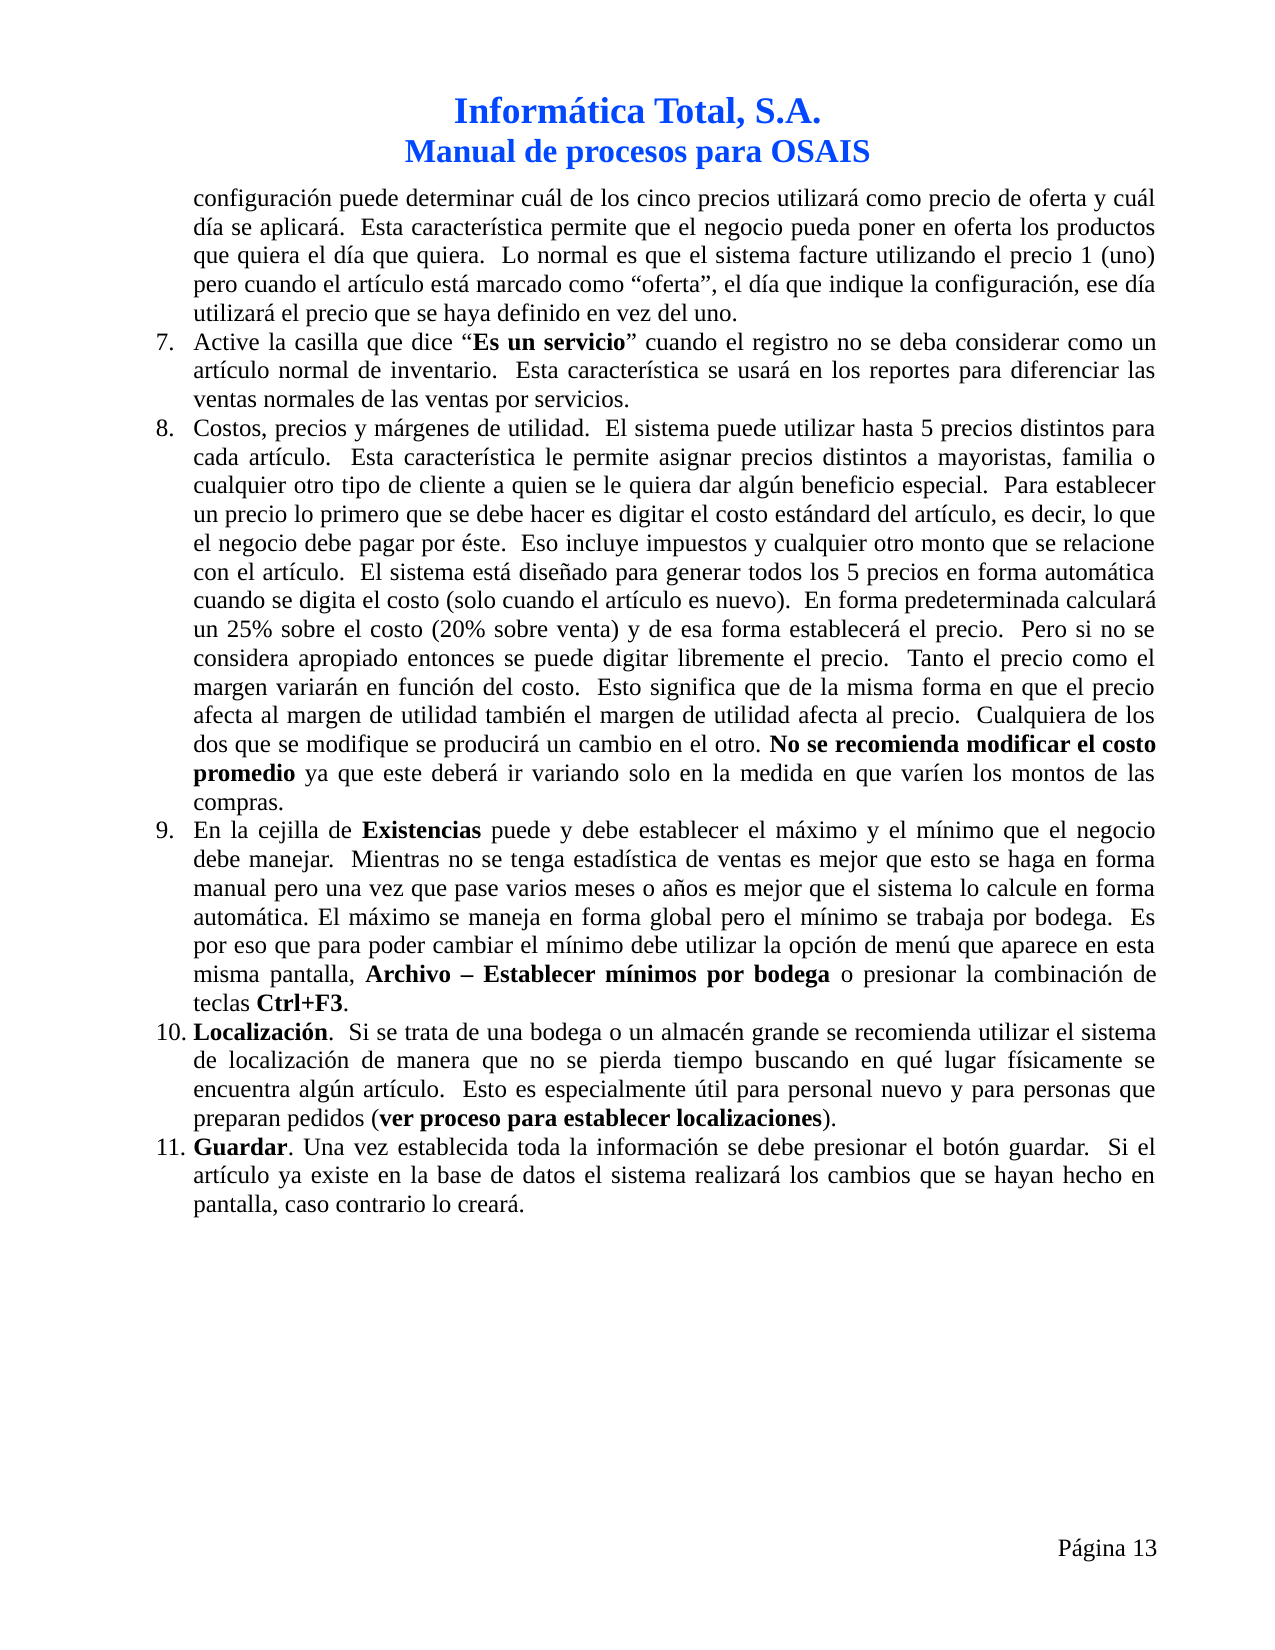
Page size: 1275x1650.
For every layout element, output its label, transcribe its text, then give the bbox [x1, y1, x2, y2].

list configuración puede determinar cuál de los cinco precios utilizará como precio de oferta y cuál día se aplicará. Esta característica permite que el negocio pueda poner en oferta los productos que quiera el día que quiera. Lo normal es que el sistema facture utilizando el precio 1 (uno) pero cuando el artículo está marcado como “oferta”, el día que indique la configuración, ese día utilizará el precio que se haya definido en vez del uno. [156, 183, 1157, 327]
list Guardar. Una vez establecida toda la información se debe presionar el botón guardar. Si el artículo ya existe en la base de datos el sistema realizará los cambios que se hayan hecho en pantalla, caso contrario lo creará. [156, 1132, 1157, 1218]
list En la cejilla de Existencias puede y debe establecer el máximo y el mínimo que el negocio debe manejar. Mientras no se tenga estadística de ventas es mejor que esto se haga en forma manual pero una vez que pase varios meses o años es mejor que el sistema lo calcule en forma automática. El máximo se maneja en forma global pero el mínimo se trabaja por bodega. Es por eso que para poder cambiar el mínimo debe utilizar la opción de menú que aparece en esta misma pantalla, Archivo – Establecer mínimos por bodega o presionar la combinación de teclas Ctrl+F3. [156, 816, 1157, 1017]
list Active la casilla que dice “Es un servicio” cuando el registro no se deba considerar como un artículo normal de inventario. Esta característica se usará en los reportes para diferenciar las ventas normales de las ventas por servicios. [156, 327, 1157, 413]
list Localización. Si se trata de una bodega o un almacén grande se recomienda utilizar el sistema de localización de manera que no se pierda tiempo buscando en qué lugar físicamente se encuentra algún artículo. Esto es especialmente útil para personal nuevo y para personas que preparan pedidos (ver proceso para establecer localizaciones). [156, 1017, 1157, 1132]
list Costos, precios y márgenes de utilidad. El sistema puede utilizar hasta 5 precios distintos para cada artículo. Esta característica le permite asignar precios distintos a mayoristas, familia o cualquier otro tipo de cliente a quien se le quiera dar algún beneficio especial. Para establecer un precio lo primero que se debe hacer es digitar el costo estándard del artículo, es decir, lo que el negocio debe pagar por éste. Eso incluye impuestos y cualquier otro monto que se relacione con el artículo. El sistema está diseñado para generar todos los 5 precios en forma automática cuando se digita el costo (solo cuando el artículo es nuevo). En forma predeterminada calculará un 25% sobre el costo (20% sobre venta) y de esa forma establecerá el precio. Pero si no se considera apropiado entonces se puede digitar libremente el precio. Tanto el precio como el margen variarán en función del costo. Esto significa que de la misma forma en que el precio afecta al margen de utilidad también el margen de utilidad afecta al precio. Cualquiera de los dos que se modifique se producirá un cambio en el otro. No se recomienda modificar el costo promedio ya que este deberá ir variando solo en la medida en que varíen los montos de las compras. [156, 413, 1157, 816]
